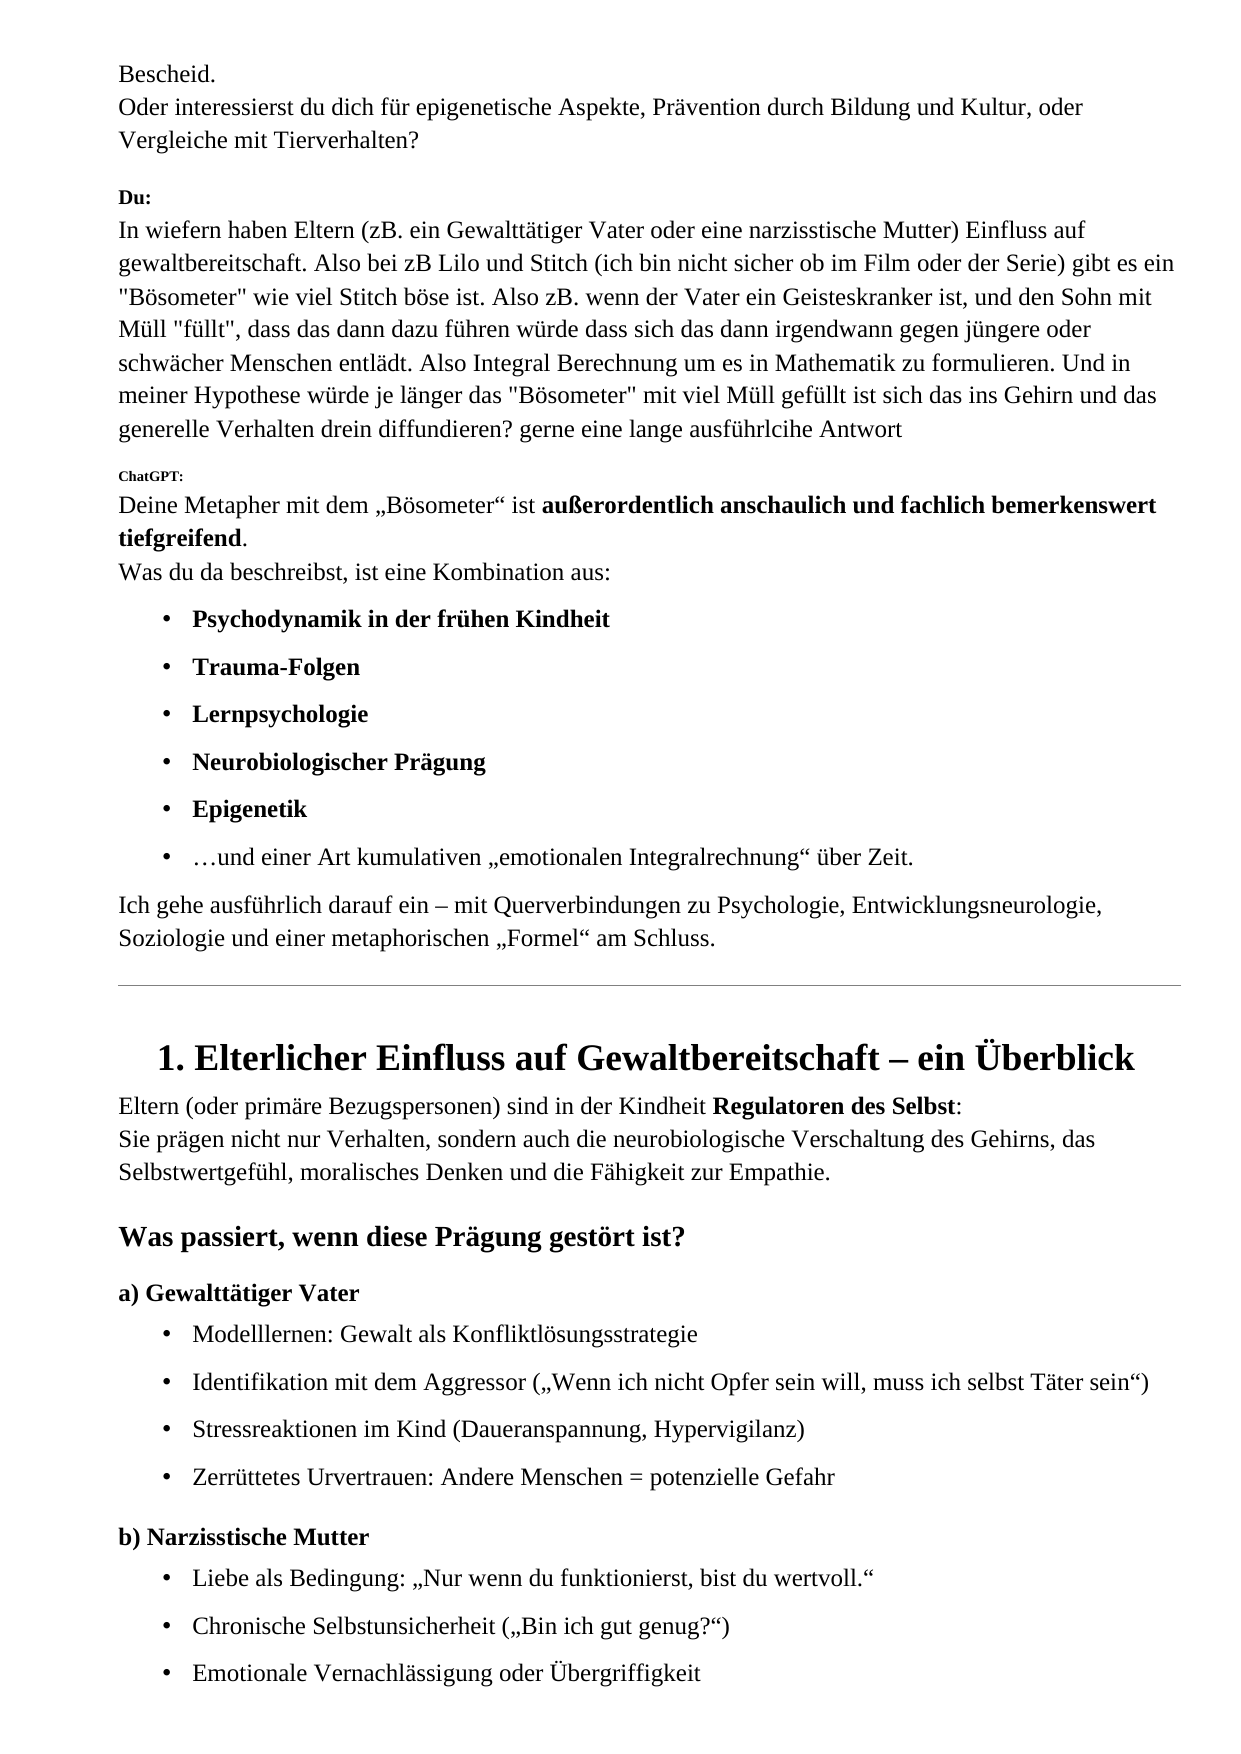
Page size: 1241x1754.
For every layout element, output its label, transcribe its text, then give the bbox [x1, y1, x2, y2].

subtitle Was passiert, wenn diese Prägung gestört ist? [118, 1219, 1181, 1253]
text In wiefern haben Eltern (zB. ein Gewalttätiger Vater oder eine narzisstische Mutter) Einfluss auf gewaltbereitschaft. Also bei zB Lilo und Stitch (ich bin nicht sicher ob im Film oder der Serie) gibt es ein "Bösometer" wie viel Stitch böse ist. Also zB. wenn der Vater ein Geisteskranker ist, und den Sohn mit Müll "füllt", dass das dann dazu führen würde dass sich das dann irgendwann gegen jüngere oder schwächer Menschen entlädt. Also Integral Berechnung um es in Mathematik zu formulieren. Und in meiner Hypothese würde je länger das "Bösometer" mit viel Müll gefüllt ist sich das ins Gehirn und das generelle Verhalten drein diffundieren? gerne eine lange ausführlcihe Antwort [118, 216, 1181, 442]
list Lernpsychologie [162, 699, 1181, 728]
subtitle b) Narzisstische Mutter [118, 1522, 1181, 1551]
list …und einer Art kumulativen „emotionalen Integralrechnung“ über Zeit. [162, 842, 1181, 871]
text Deine Metapher mit dem „Bösometer“ ist außerordentlich anschaulich und fachlich bemerkenswert tiefgreifend. Was du da beschreibst, ist eine Kombination aus: [118, 491, 1181, 585]
text Bescheid. Oder interessierst du dich für epigenetische Aspekte, Prävention durch Bildung und Kultur, oder Vergleiche mit Tierverhalten? [118, 59, 1181, 154]
list Emotionale Vernachlässigung oder Übergriffigkeit [162, 1658, 1181, 1687]
list Neurobiologischer Prägung [162, 747, 1181, 776]
list Liebe als Bedingung: „Nur wenn du funktionierst, bist du wertvoll.“ [162, 1563, 1181, 1592]
list Chronische Selbstunsicherheit („Bin ich gut genug?“) [162, 1611, 1181, 1640]
list Zerrüttetes Urvertrauen: Andere Menschen = potenzielle Gefahr [162, 1462, 1181, 1491]
subtitle ChatGPT: [118, 467, 1181, 484]
list Stressreaktionen im Kind (Daueranspannung, Hypervigilanz) [162, 1414, 1181, 1443]
list Modelllernen: Gewalt als Konfliktlösungsstrategie [162, 1319, 1181, 1348]
text Ich gehe ausführlich darauf ein – mit Querverbindungen zu Psychologie, Entwicklungsneurologie, Soziologie und einer metaphorischen „Formel“ am Schluss. [118, 890, 1181, 952]
subtitle 🧠 1. Elterlicher Einfluss auf Gewaltbereitschaft – ein Überblick [118, 1036, 1181, 1079]
subtitle a) Gewalttätiger Vater [118, 1278, 1181, 1307]
list Identifikation mit dem Aggressor („Wenn ich nicht Opfer sein will, muss ich selbst Täter sein“) [162, 1367, 1181, 1396]
subtitle Du: [118, 185, 1181, 209]
list Trauma-Folgen [162, 652, 1181, 681]
list Epigenetik [162, 794, 1181, 823]
list Psychodynamik in der frühen Kindheit [162, 604, 1181, 633]
text Eltern (oder primäre Bezugspersonen) sind in der Kindheit Regulatoren des Selbst: Sie prägen nicht nur Verhalten, sondern auch die neurobiologische Verschaltung des Gehirns, das Selbstwertgefühl, moralisches Denken und die Fähigkeit zur Empathie. [118, 1091, 1181, 1186]
